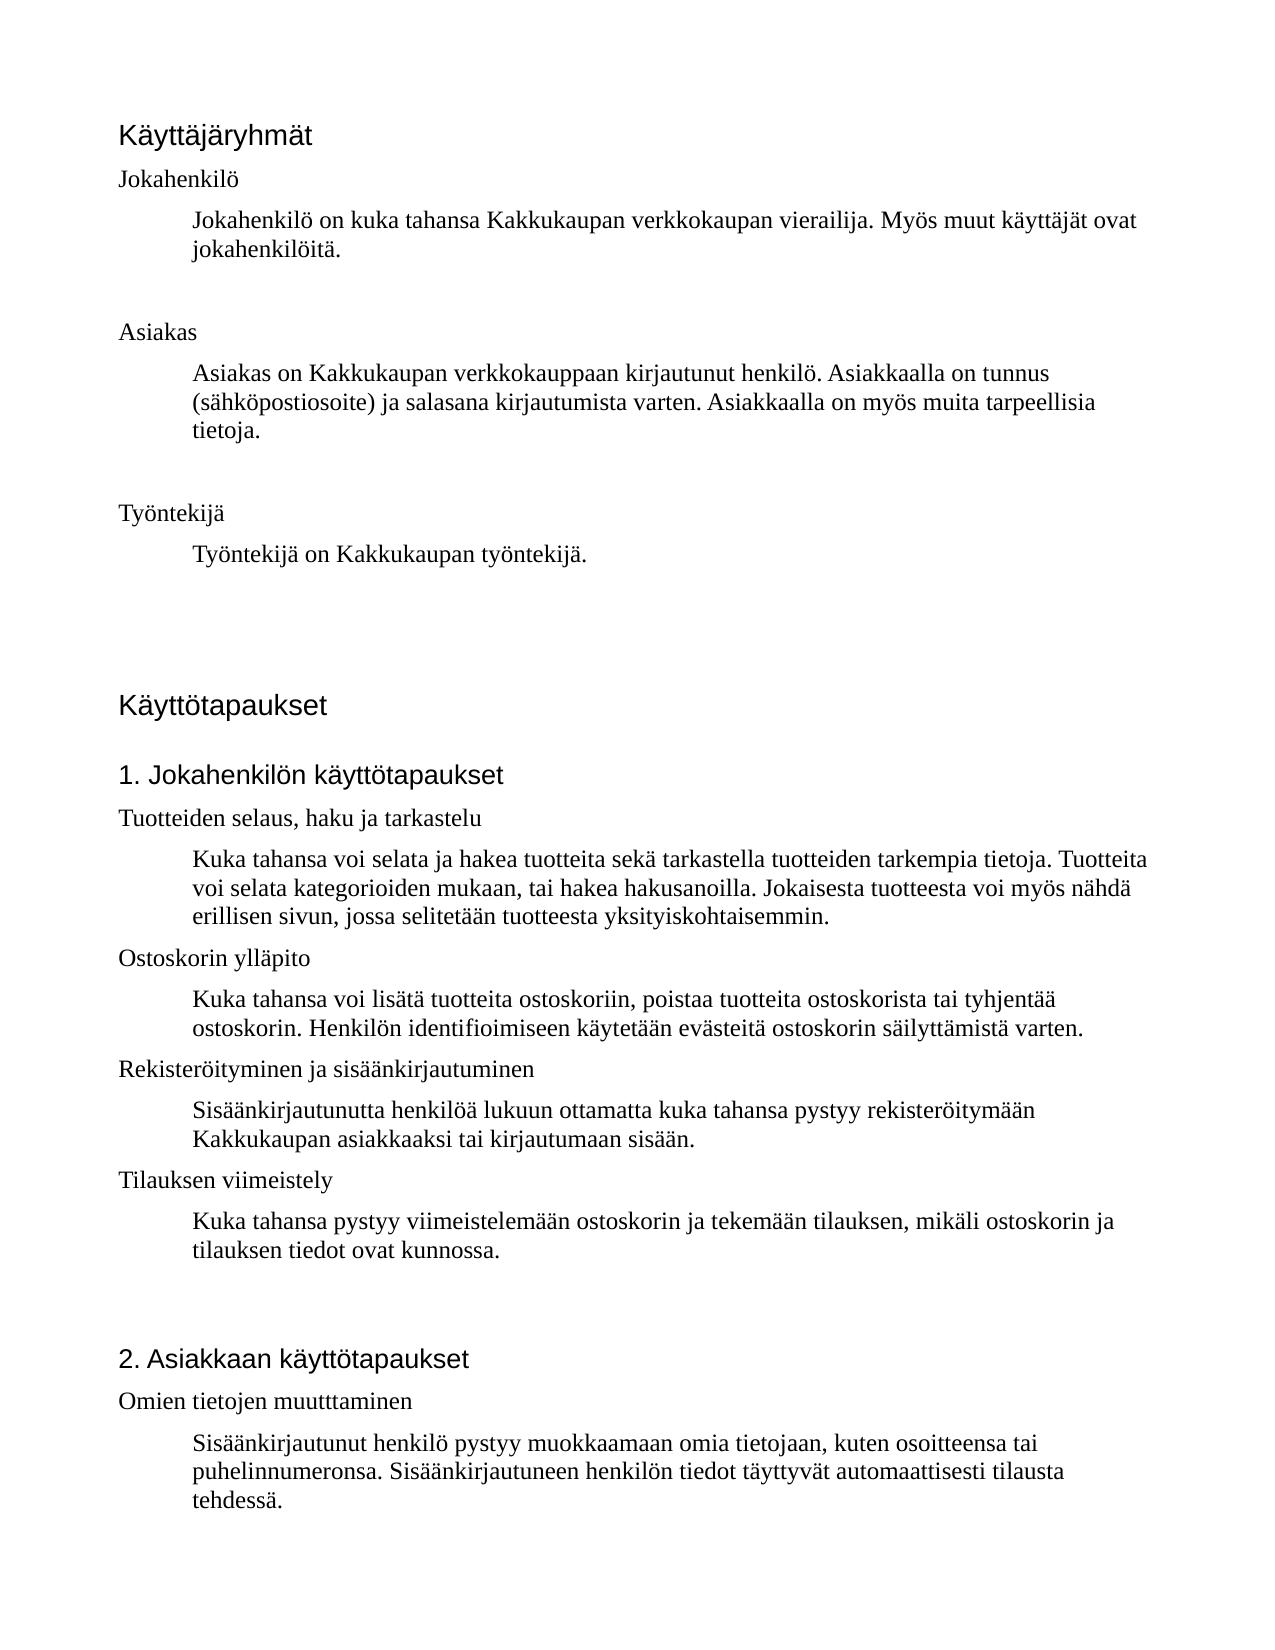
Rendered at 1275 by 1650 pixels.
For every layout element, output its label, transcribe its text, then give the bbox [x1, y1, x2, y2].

text Työntekijä [118, 498, 1157, 527]
text Asiakas on Kakkukaupan verkkokauppaan kirjautunut henkilö. Asiakkaalla on tunnus (sähköpostiosoite) ja salasana kirjautumista varten. Asiakkaalla on myös muita tarpeellisia tietoja. [118, 358, 1157, 444]
text Omien tietojen muutttaminen [118, 1386, 1157, 1415]
text Tilauksen viimeistely [118, 1165, 1157, 1194]
subtitle Käyttötapaukset [118, 688, 1157, 721]
text Kuka tahansa voi lisätä tuotteita ostoskoriin, poistaa tuotteita ostoskorista tai tyhjentää ostoskorin. Henkilön identifioimiseen käytetään evästeitä ostoskorin säilyttämistä varten. [118, 984, 1157, 1041]
text Kuka tahansa pystyy viimeistelemään ostoskorin ja tekemään tilauksen, mikäli ostoskorin ja tilauksen tiedot ovat kunnossa. [118, 1206, 1157, 1264]
text Jokahenkilö [118, 164, 1157, 193]
subtitle 1. Jokahenkilön käyttötapaukset [118, 759, 1157, 790]
text Tuotteiden selaus, haku ja tarkastelu [118, 803, 1157, 831]
text Jokahenkilö on kuka tahansa Kakkukaupan verkkokaupan vierailija. Myös muut käyttäjät ovat jokahenkilöitä. [118, 205, 1157, 263]
text Sisäänkirjautunutta henkilöä lukuun ottamatta kuka tahansa pystyy rekisteröitymään Kakkukaupan asiakkaaksi tai kirjautumaan sisään. [118, 1095, 1157, 1153]
text Asiakas [118, 317, 1157, 345]
text Rekisteröityminen ja sisäänkirjautuminen [118, 1054, 1157, 1083]
text Kuka tahansa voi selata ja hakea tuotteita sekä tarkastella tuotteiden tarkempia tietoja. Tuotteita voi selata kategorioiden mukaan, tai hakea hakusanoilla. Jokaisesta tuotteesta voi myös nähdä erillisen sivun, jossa selitetään tuotteesta yksityiskohtaisemmin. [118, 844, 1157, 930]
subtitle 2. Asiakkaan käyttötapaukset [118, 1343, 1157, 1374]
subtitle Käyttäjäryhmät [118, 118, 1157, 152]
text Sisäänkirjautunut henkilö pystyy muokkaamaan omia tietojaan, kuten osoitteensa tai puhelinnumeronsa. Sisäänkirjautuneen henkilön tiedot täyttyvät automaattisesti tilausta tehdessä. [118, 1428, 1157, 1514]
text Ostoskorin ylläpito [118, 943, 1157, 971]
text Työntekijä on Kakkukaupan työntekijä. [118, 539, 1157, 568]
